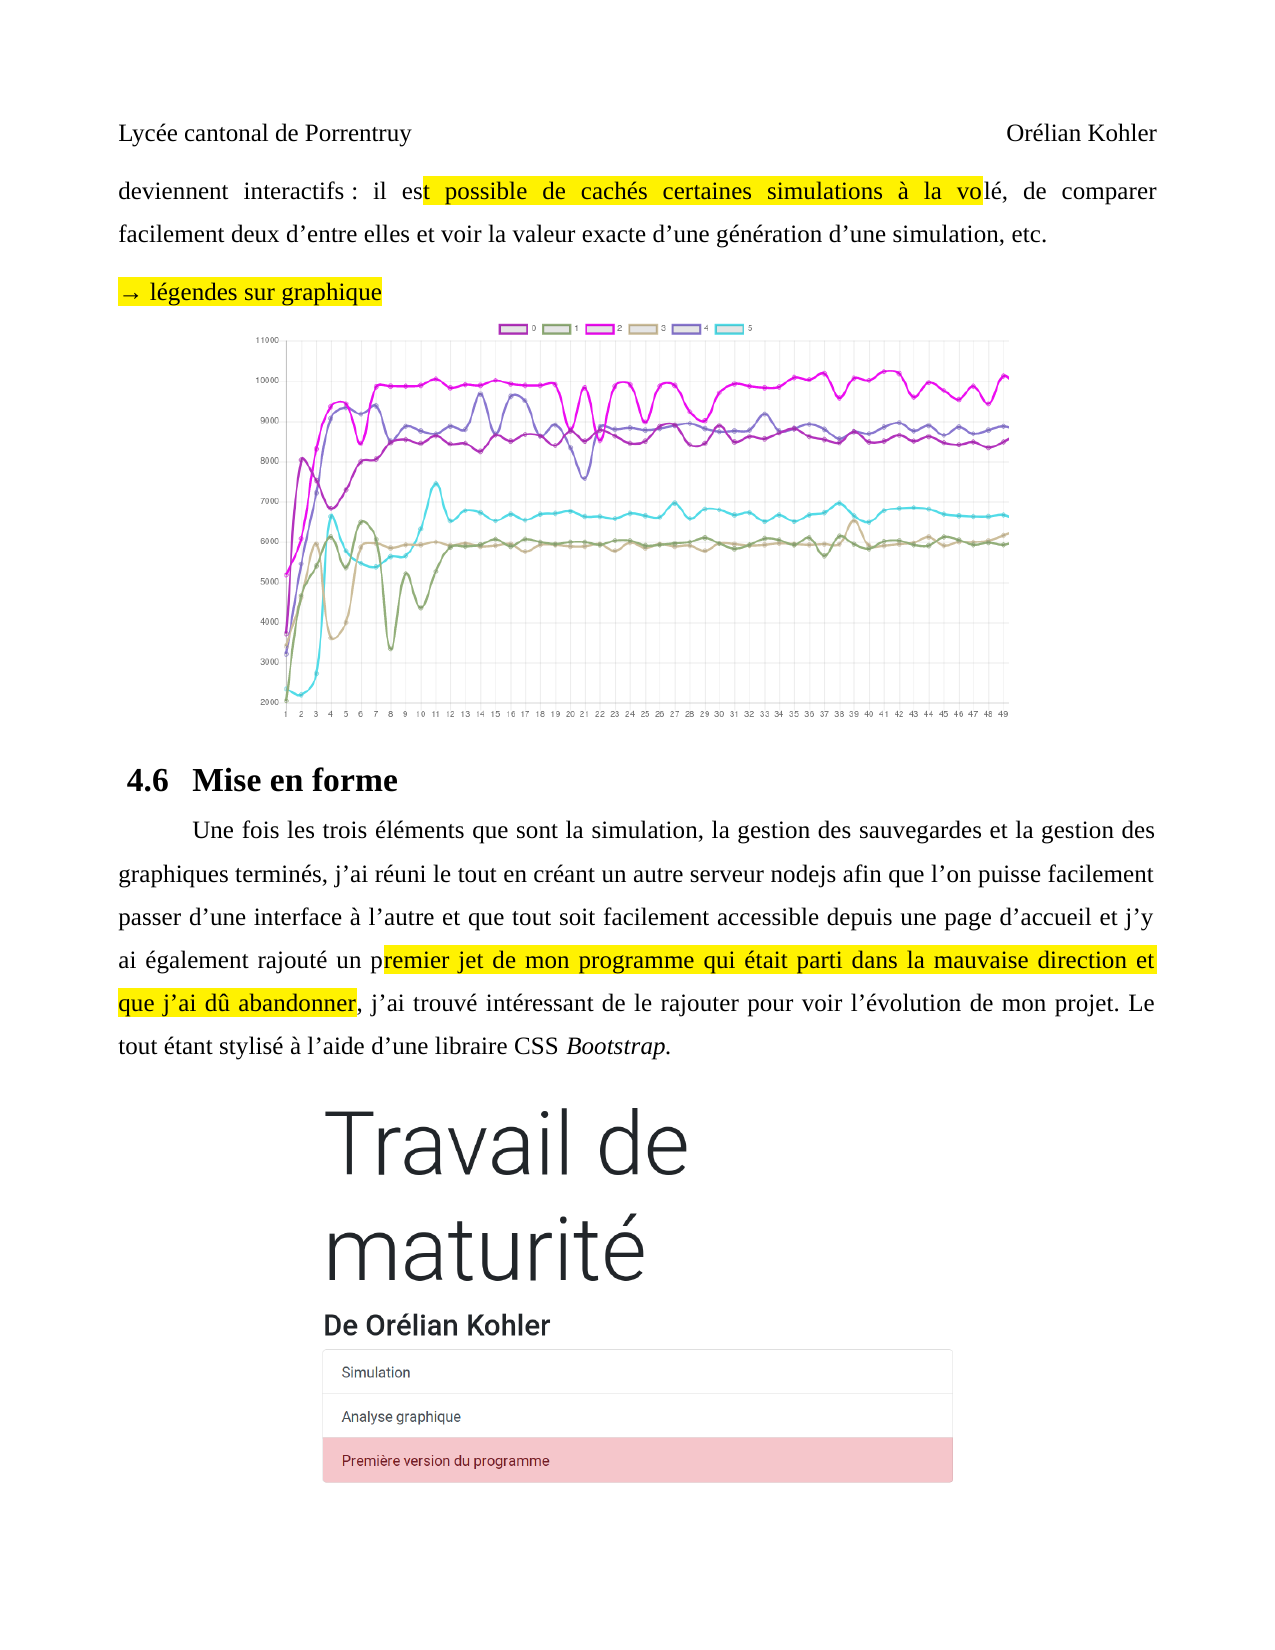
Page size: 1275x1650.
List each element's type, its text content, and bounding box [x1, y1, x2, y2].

subtitle Mise en forme [118, 760, 1157, 798]
picture [309, 1088, 966, 1505]
text → légendes sur graphique [118, 277, 1157, 306]
text Une fois les trois éléments que sont la simulation, la gestion des sauvegardes et la gestion des graphiques terminés, j’ai réuni le tout en créant un autre serveur nodejs afin que l’on puisse facilement passer d’une interface à l’autre et que tout soit facilement accessible depuis une page d’accueil et j’y ai également rajouté un premier jet de mon programme qui était parti dans la mauvaise direction et que j’ai dû abandonner, j’ai trouvé intéressant de le rajouter pour voir l’évolution de mon projet. Le tout étant stylisé à l’aide d’une libraire CSS Bootstrap. [118, 811, 1157, 1060]
picture [248, 317, 1009, 723]
text deviennent interactifs : il est possible de cachés certaines simulations à la volé, de comparer facilement deux d’entre elles et voir la valeur exacte d’une génération d’une simulation, etc. [118, 176, 1157, 248]
